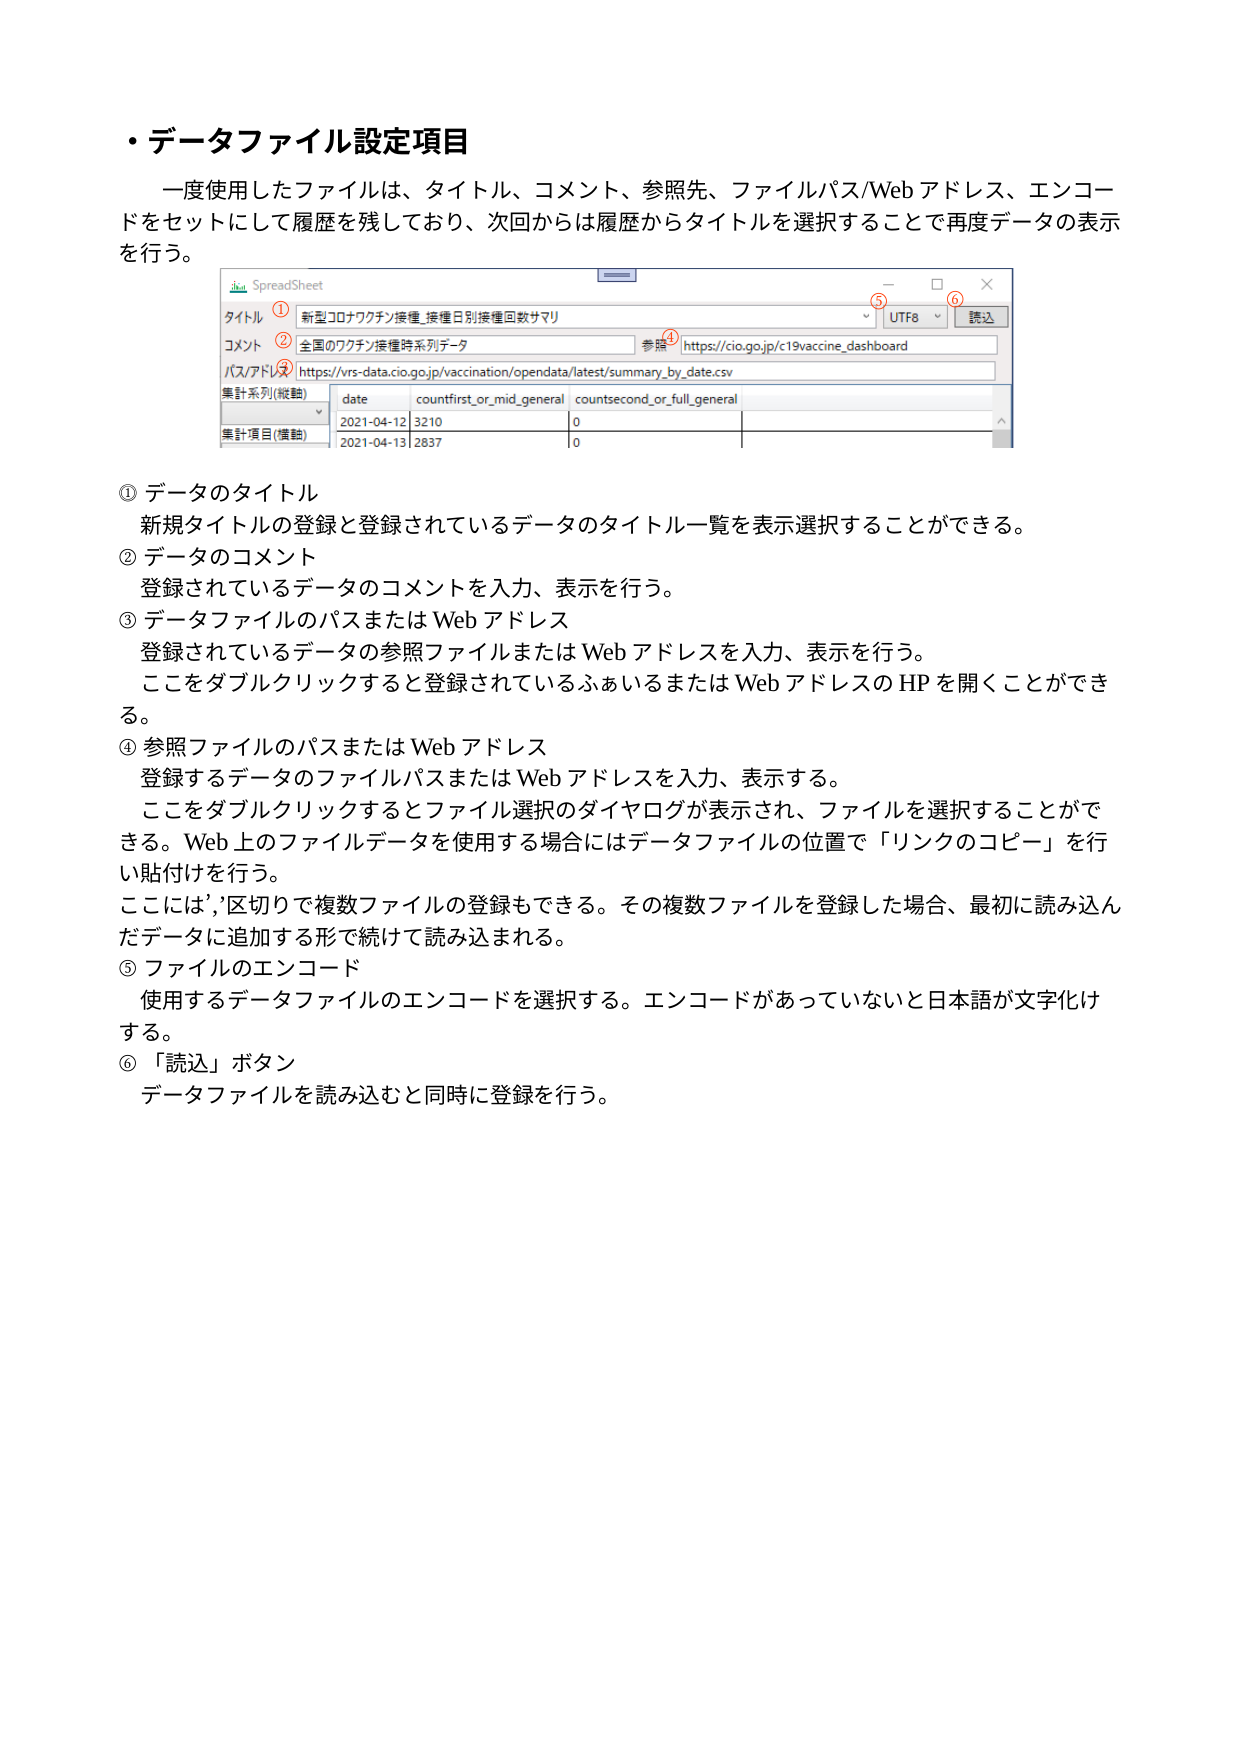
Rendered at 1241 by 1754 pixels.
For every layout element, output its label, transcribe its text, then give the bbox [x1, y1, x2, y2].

text ⑥ 「読込」ボタン [118, 1046, 1122, 1078]
text ② データのコメント [118, 539, 1122, 571]
text 一度使用したファイルは、タイトル、コメント、参照先、ファイルパス/Webアドレス、エンコードをセットにして履歴を残しており、次回からは履歴からタイトルを選択することで再度データの表示を行う。 [118, 173, 1122, 268]
text ④ 参照ファイルのパスまたはWebアドレス [118, 729, 1122, 761]
text 新規タイトルの登録と登録されているデータのタイトル一覧を表示選択することができる。 [118, 508, 1122, 539]
text ③ データファイルのパスまたはWebアドレス [118, 603, 1122, 634]
text 登録されているデータの参照ファイルまたはWebアドレスを入力、表示を行う。 [118, 634, 1122, 666]
text 登録されているデータのコメントを入力、表示を行う。 [118, 571, 1122, 603]
text ここをダブルクリックすると登録されているふぁいるまたはWebアドレスのHPを開くことができる。 [118, 666, 1122, 729]
text ⑤ ファイルのエンコード [118, 951, 1122, 983]
subtitle ・データファイル設定項目 [118, 118, 1122, 161]
text ⓵ データのタイトル [118, 476, 1122, 508]
picture [219, 268, 1014, 448]
text データファイルを読み込むと同時に登録を行う。 [118, 1078, 1122, 1109]
text 登録するデータのファイルパスまたはWebアドレスを入力、表示する。 [118, 761, 1122, 793]
text 使用するデータファイルのエンコードを選択する。エンコードがあっていないと日本語が文字化けする。 [118, 983, 1122, 1046]
text ここには’,’区切りで複数ファイルの登録もできる。その複数ファイルを登録した場合、最初に読み込んだデータに追加する形で続けて読み込まれる。 [118, 888, 1122, 951]
text ここをダブルクリックするとファイル選択のダイヤログが表示され、ファイルを選択することができる。Web上のファイルデータを使用する場合にはデータファイルの位置で「リンクのコピー」を行い貼付けを行う。 [118, 793, 1122, 888]
